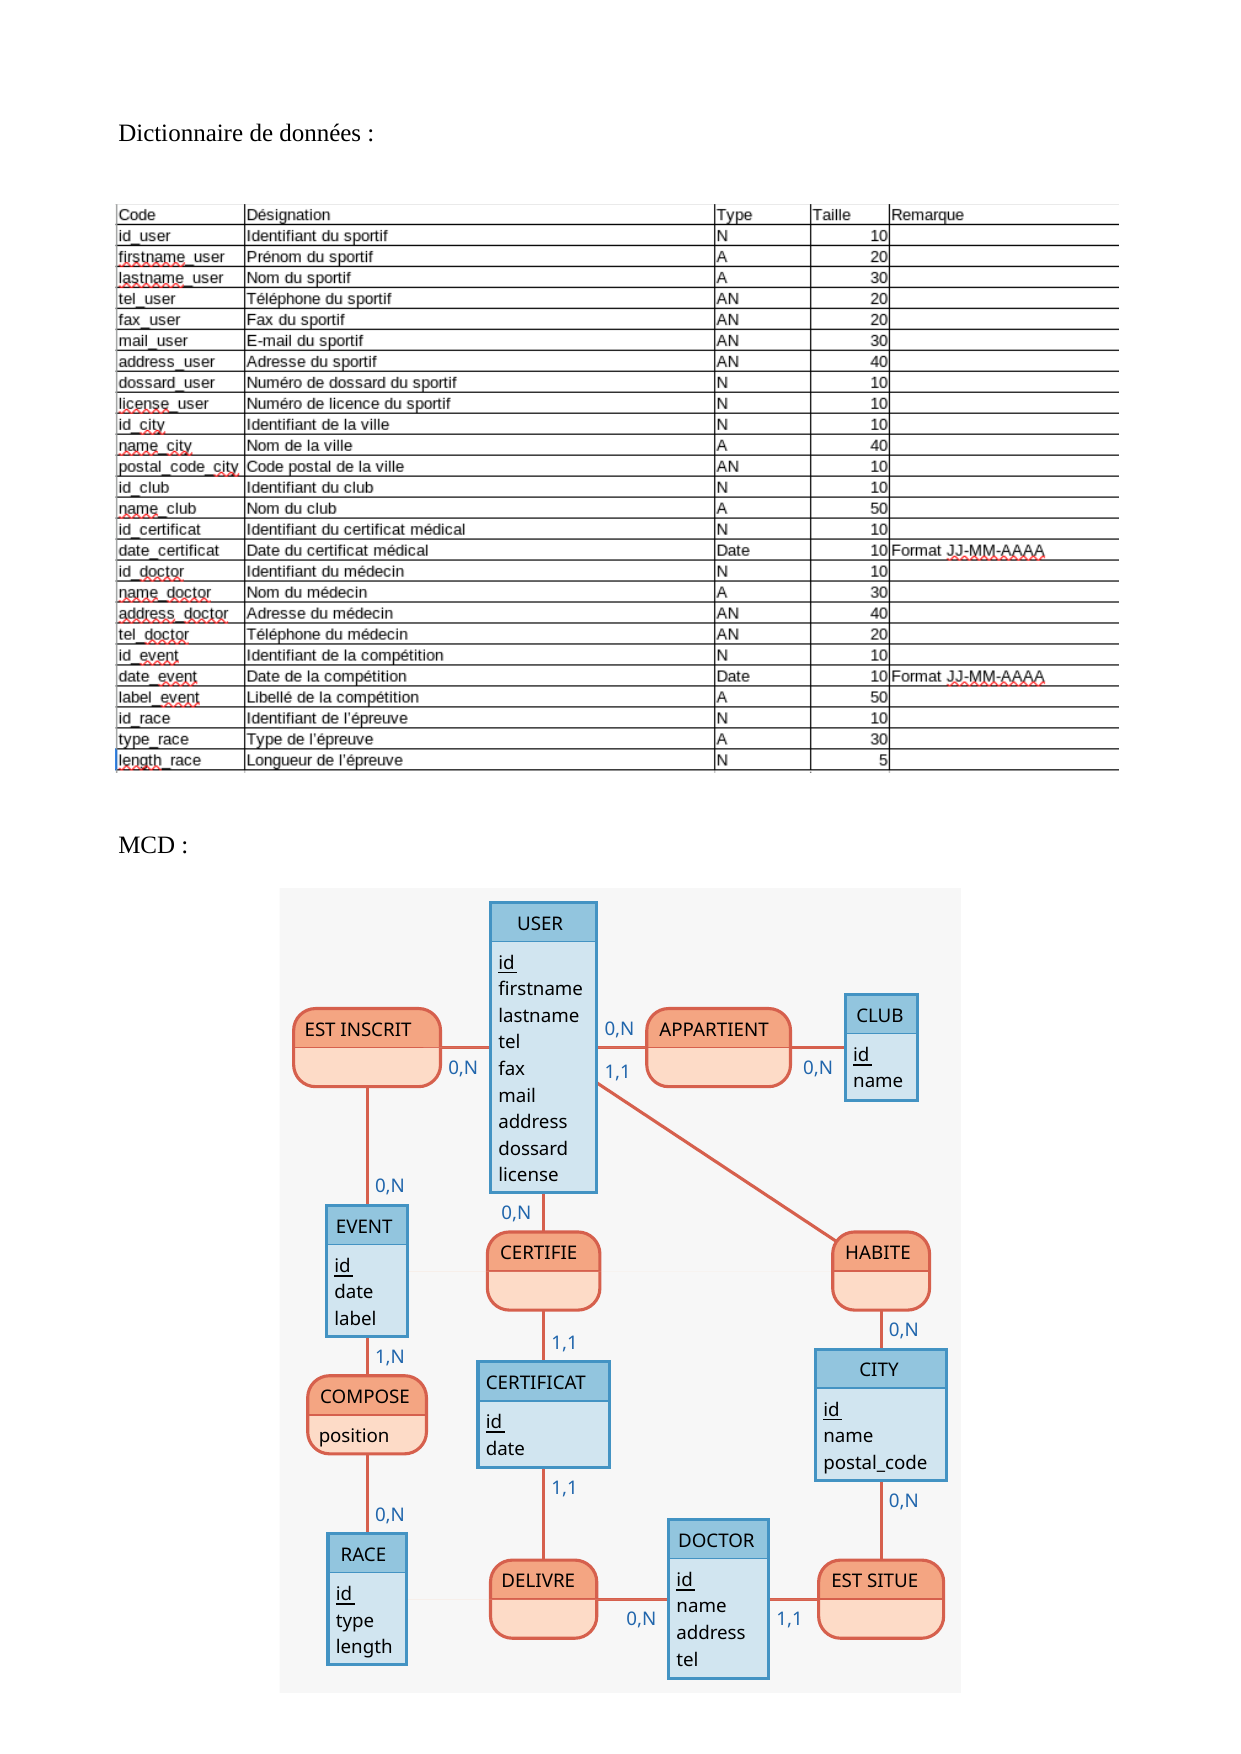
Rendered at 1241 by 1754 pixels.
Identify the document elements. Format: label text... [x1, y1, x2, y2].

picture [115, 204, 1119, 773]
text Dictionnaire de données : [118, 118, 1122, 801]
text MCD : [118, 830, 1122, 859]
